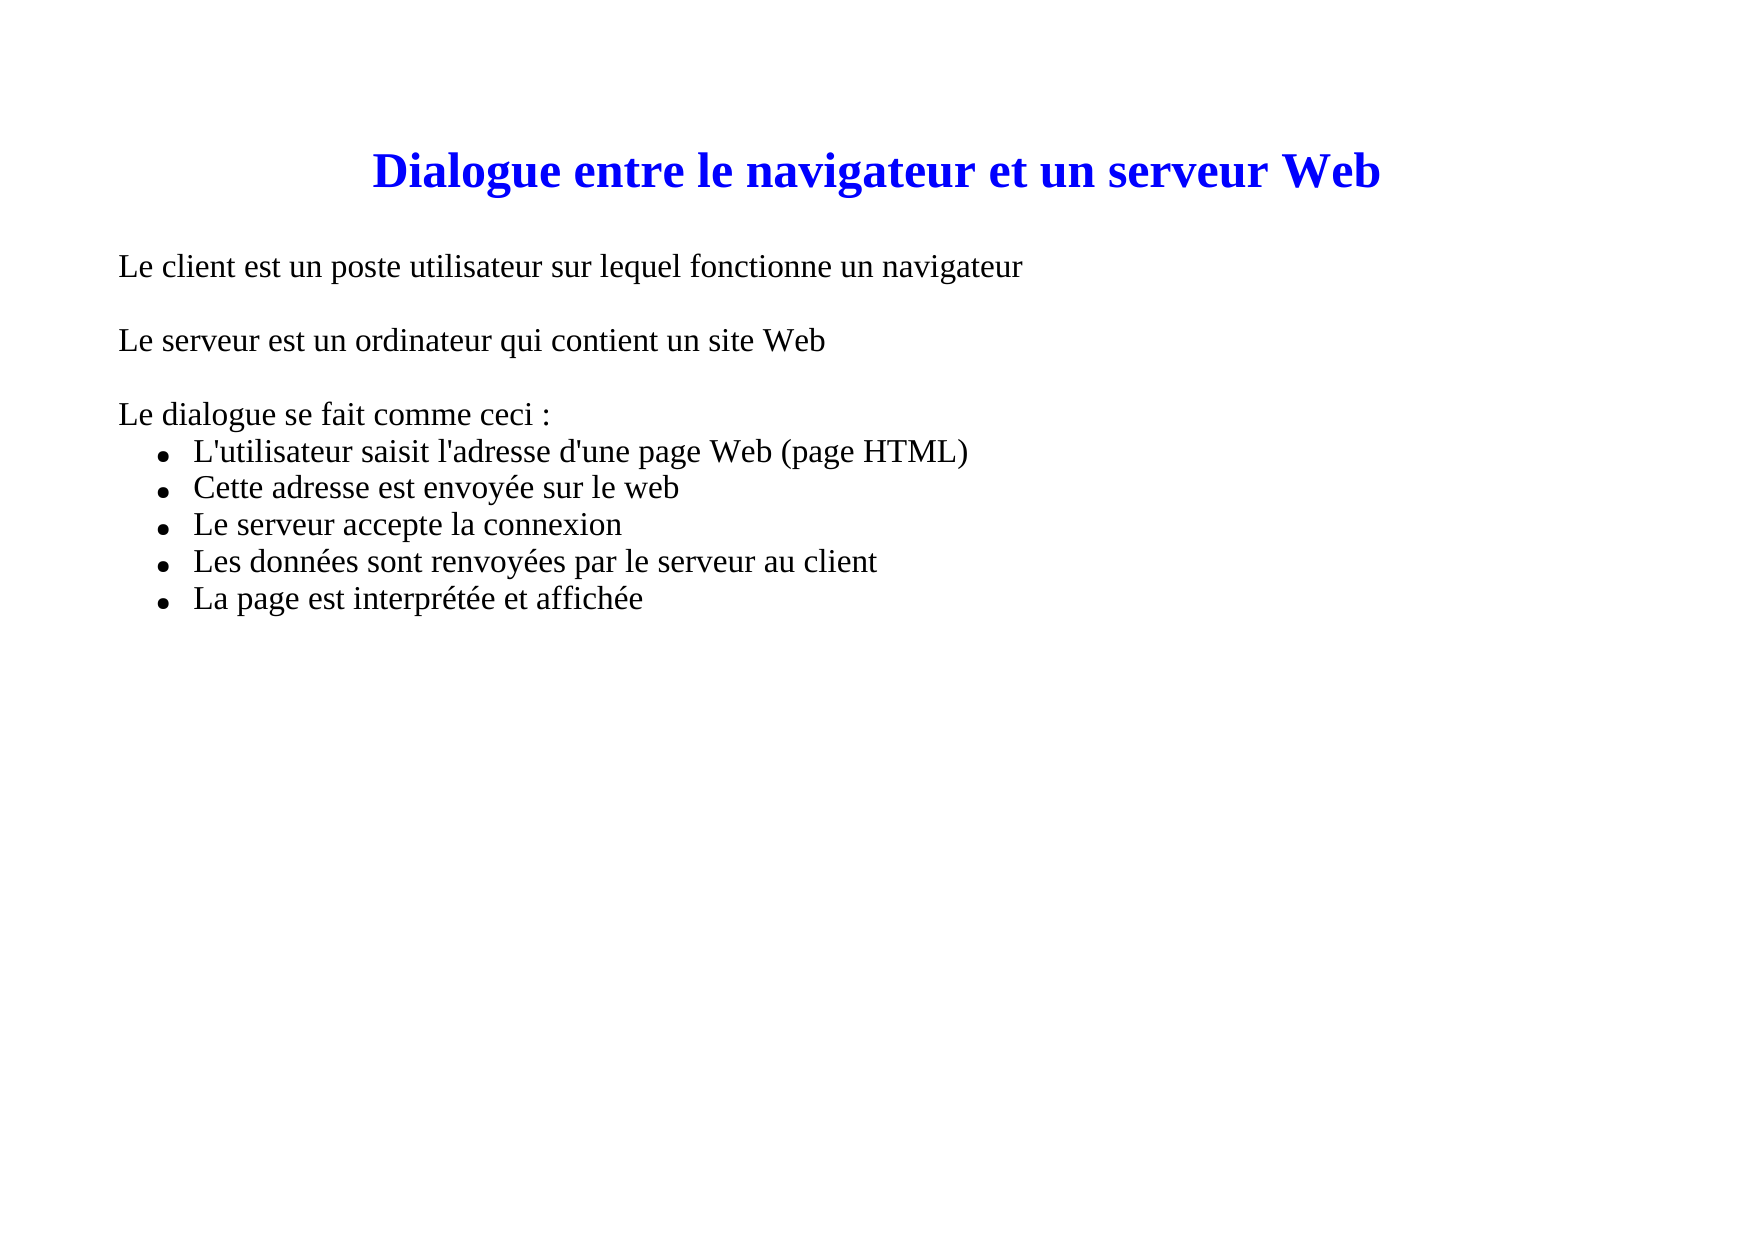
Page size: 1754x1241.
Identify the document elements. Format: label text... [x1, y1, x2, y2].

list L'utilisateur saisit l'adresse d'une page Web (page HTML) [156, 432, 1636, 469]
list La page est interprétée et affichée [156, 580, 1636, 617]
list Les données sont renvoyées par le serveur au client [156, 543, 1636, 580]
text Le client est un poste utilisateur sur lequel fonctionne un navigateur [118, 248, 1636, 285]
text Le serveur est un ordinateur qui contient un site Web [118, 322, 1636, 358]
list Cette adresse est envoyée sur le web [156, 469, 1636, 506]
subtitle Dialogue entre le navigateur et un serveur Web [118, 143, 1636, 198]
text Le dialogue se fait comme ceci : [118, 395, 1636, 432]
list Le serveur accepte la connexion [156, 506, 1636, 543]
